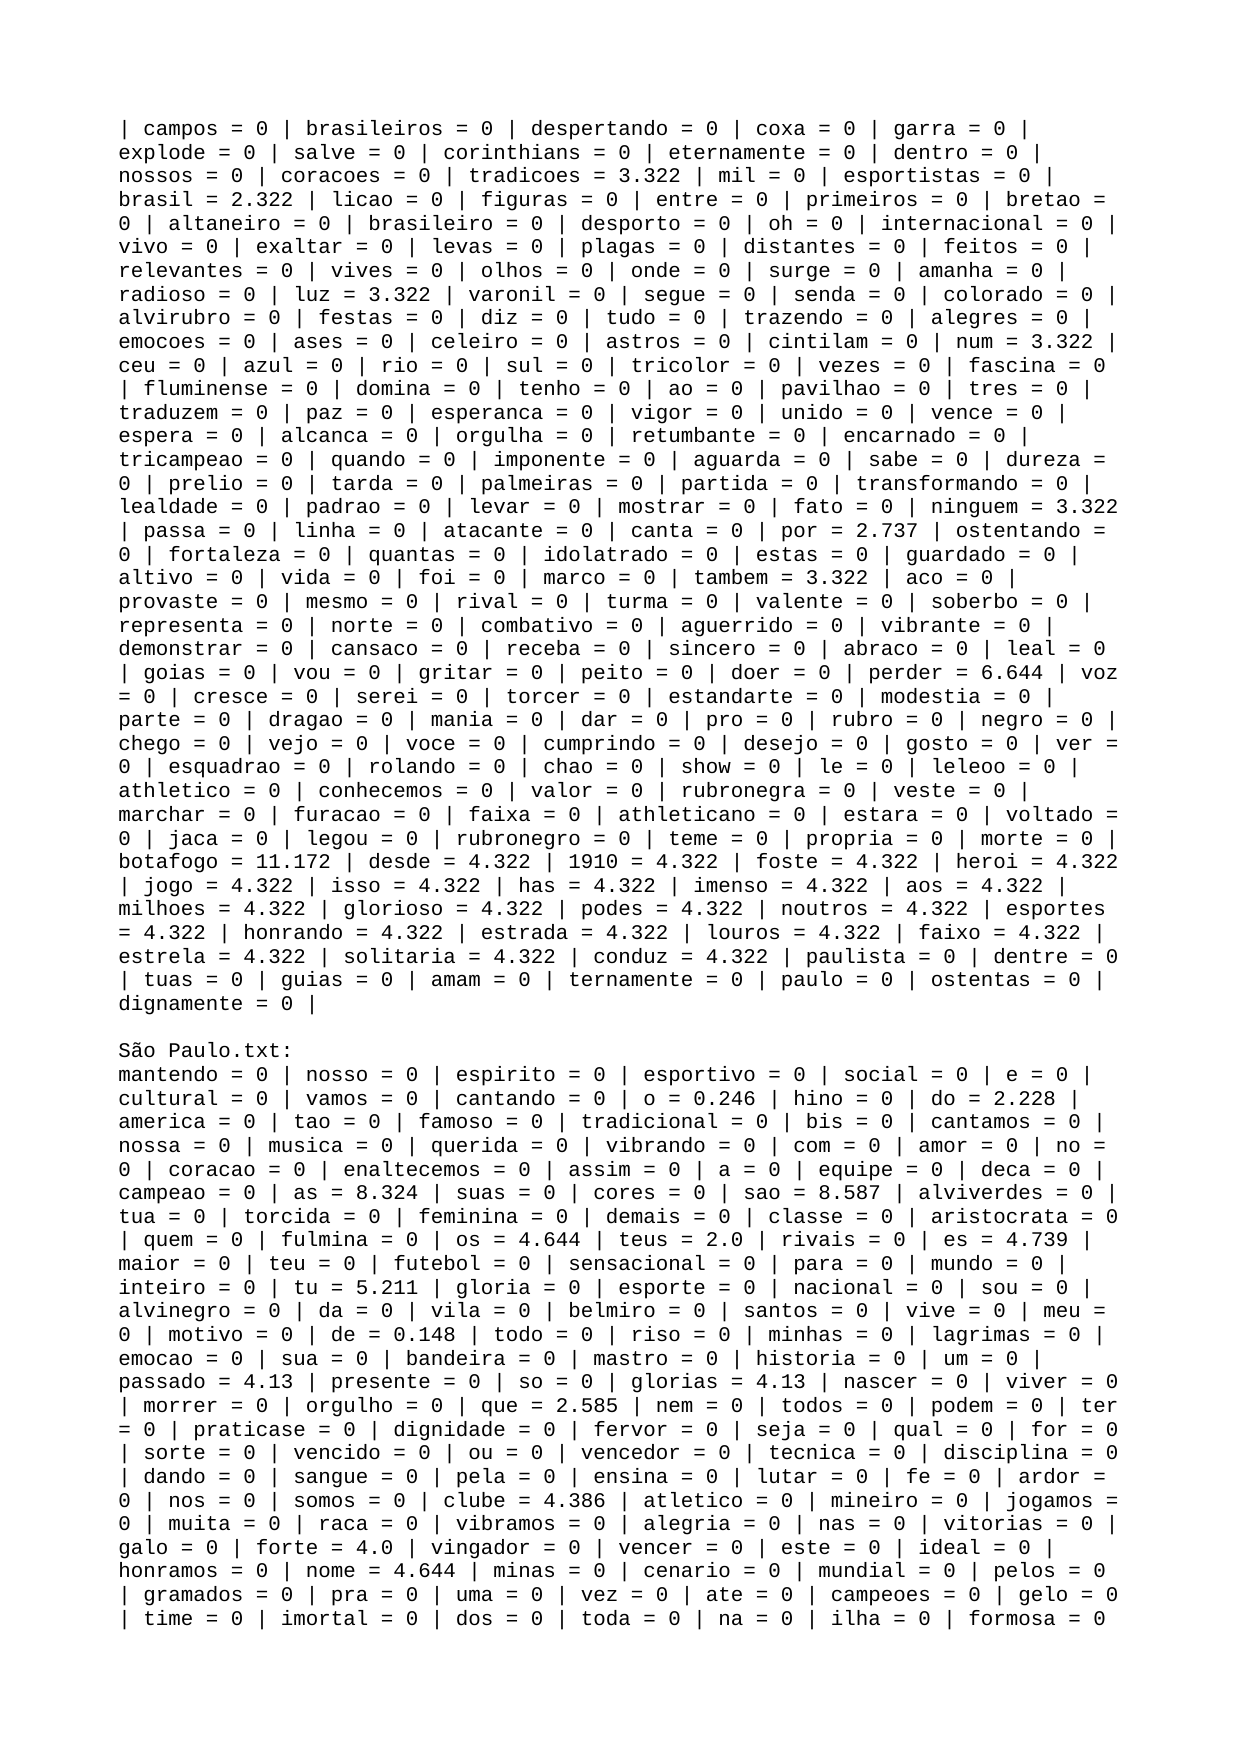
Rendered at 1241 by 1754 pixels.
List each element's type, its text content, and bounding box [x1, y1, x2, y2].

text | campos = 0 | brasileiros = 0 | despertando = 0 | coxa = 0 | garra = 0 | explode = 0 | salve = 0 | corinthians = 0 | eternamente = 0 | dentro = 0 | nossos = 0 | coracoes = 0 | tradicoes = 3.322 | mil = 0 | esportistas = 0 | brasil = 2.322 | licao = 0 | figuras = 0 | entre = 0 | primeiros = 0 | bretao = 0 | altaneiro = 0 | brasileiro = 0 | desporto = 0 | oh = 0 | internacional = 0 | vivo = 0 | exaltar = 0 | levas = 0 | plagas = 0 | distantes = 0 | feitos = 0 | relevantes = 0 | vives = 0 | olhos = 0 | onde = 0 | surge = 0 | amanha = 0 | radioso = 0 | luz = 3.322 | varonil = 0 | segue = 0 | senda = 0 | colorado = 0 | alvirubro = 0 | festas = 0 | diz = 0 | tudo = 0 | trazendo = 0 | alegres = 0 | emocoes = 0 | ases = 0 | celeiro = 0 | astros = 0 | cintilam = 0 | num = 3.322 | ceu = 0 | azul = 0 | rio = 0 | sul = 0 | tricolor = 0 | vezes = 0 | fascina = 0 | fluminense = 0 | domina = 0 | tenho = 0 | ao = 0 | pavilhao = 0 | tres = 0 | traduzem = 0 | paz = 0 | esperanca = 0 | vigor = 0 | unido = 0 | vence = 0 | espera = 0 | alcanca = 0 | orgulha = 0 | retumbante = 0 | encarnado = 0 | tricampeao = 0 | quando = 0 | imponente = 0 | aguarda = 0 | sabe = 0 | dureza = 0 | prelio = 0 | tarda = 0 | palmeiras = 0 | partida = 0 | transformando = 0 | lealdade = 0 | padrao = 0 | levar = 0 | mostrar = 0 | fato = 0 | ninguem = 3.322 | passa = 0 | linha = 0 | atacante = 0 | canta = 0 | por = 2.737 | ostentando = 0 | fortaleza = 0 | quantas = 0 | idolatrado = 0 | estas = 0 | guardado = 0 | altivo = 0 | vida = 0 | foi = 0 | marco = 0 | tambem = 3.322 | aco = 0 | provaste = 0 | mesmo = 0 | rival = 0 | turma = 0 | valente = 0 | soberbo = 0 | representa = 0 | norte = 0 | combativo = 0 | aguerrido = 0 | vibrante = 0 | demonstrar = 0 | cansaco = 0 | receba = 0 | sincero = 0 | abraco = 0 | leal = 0 | goias = 0 | vou = 0 | gritar = 0 | peito = 0 | doer = 0 | perder = 6.644 | voz = 0 | cresce = 0 | serei = 0 | torcer = 0 | estandarte = 0 | modestia = 0 | parte = 0 | dragao = 0 | mania = 0 | dar = 0 | pro = 0 | rubro = 0 | negro = 0 | chego = 0 | vejo = 0 | voce = 0 | cumprindo = 0 | desejo = 0 | gosto = 0 | ver = 0 | esquadrao = 0 | rolando = 0 | chao = 0 | show = 0 | le = 0 | leleoo = 0 | athletico = 0 | conhecemos = 0 | valor = 0 | rubronegra = 0 | veste = 0 | marchar = 0 | furacao = 0 | faixa = 0 | athleticano = 0 | estara = 0 | voltado = 0 | jaca = 0 | legou = 0 | rubronegro = 0 | teme = 0 | propria = 0 | morte = 0 | botafogo = 11.172 | desde = 4.322 | 1910 = 4.322 | foste = 4.322 | heroi = 4.322 | jogo = 4.322 | isso = 4.322 | has = 4.322 | imenso = 4.322 | aos = 4.322 | milhoes = 4.322 | glorioso = 4.322 | podes = 4.322 | noutros = 4.322 | esportes = 4.322 | honrando = 4.322 | estrada = 4.322 | louros = 4.322 | faixo = 4.322 | estrela = 4.322 | solitaria = 4.322 | conduz = 4.322 | paulista = 0 | dentre = 0 | tuas = 0 | guias = 0 | amam = 0 | ternamente = 0 | paulo = 0 | ostentas = 0 | dignamente = 0 | [118, 118, 1122, 1017]
text mantendo = 0 | nosso = 0 | espirito = 0 | esportivo = 0 | social = 0 | e = 0 | cultural = 0 | vamos = 0 | cantando = 0 | o = 0.246 | hino = 0 | do = 2.228 | america = 0 | tao = 0 | famoso = 0 | tradicional = 0 | bis = 0 | cantamos = 0 | nossa = 0 | musica = 0 | querida = 0 | vibrando = 0 | com = 0 | amor = 0 | no = 0 | coracao = 0 | enaltecemos = 0 | assim = 0 | a = 0 | equipe = 0 | deca = 0 | campeao = 0 | as = 8.324 | suas = 0 | cores = 0 | sao = 8.587 | alviverdes = 0 | tua = 0 | torcida = 0 | feminina = 0 | demais = 0 | classe = 0 | aristocrata = 0 | quem = 0 | fulmina = 0 | os = 4.644 | teus = 2.0 | rivais = 0 | es = 4.739 | maior = 0 | teu = 0 | futebol = 0 | sensacional = 0 | para = 0 | mundo = 0 | inteiro = 0 | tu = 5.211 | gloria = 0 | esporte = 0 | nacional = 0 | sou = 0 | alvinegro = 0 | da = 0 | vila = 0 | belmiro = 0 | santos = 0 | vive = 0 | meu = 0 | motivo = 0 | de = 0.148 | todo = 0 | riso = 0 | minhas = 0 | lagrimas = 0 | emocao = 0 | sua = 0 | bandeira = 0 | mastro = 0 | historia = 0 | um = 0 | passado = 4.13 | presente = 0 | so = 0 | glorias = 4.13 | nascer = 0 | viver = 0 | morrer = 0 | orgulho = 0 | que = 2.585 | nem = 0 | todos = 0 | podem = 0 | ter = 0 | praticase = 0 | dignidade = 0 | fervor = 0 | seja = 0 | qual = 0 | for = 0 | sorte = 0 | vencido = 0 | ou = 0 | vencedor = 0 | tecnica = 0 | disciplina = 0 | dando = 0 | sangue = 0 | pela = 0 | ensina = 0 | lutar = 0 | fe = 0 | ardor = 0 | nos = 0 | somos = 0 | clube = 4.386 | atletico = 0 | mineiro = 0 | jogamos = 0 | muita = 0 | raca = 0 | vibramos = 0 | alegria = 0 | nas = 0 | vitorias = 0 | galo = 0 | forte = 4.0 | vingador = 0 | vencer = 0 | este = 0 | ideal = 0 | honramos = 0 | nome = 4.644 | minas = 0 | cenario = 0 | mundial = 0 | pelos = 0 | gramados = 0 | pra = 0 | uma = 0 | vez = 0 | ate = 0 | campeoes = 0 | gelo = 0 | time = 0 | imortal = 0 | dos = 0 | toda = 0 | na = 0 | ilha = 0 | formosa = 0 [118, 1064, 1122, 1631]
text São Paulo.txt: [118, 1040, 1122, 1064]
